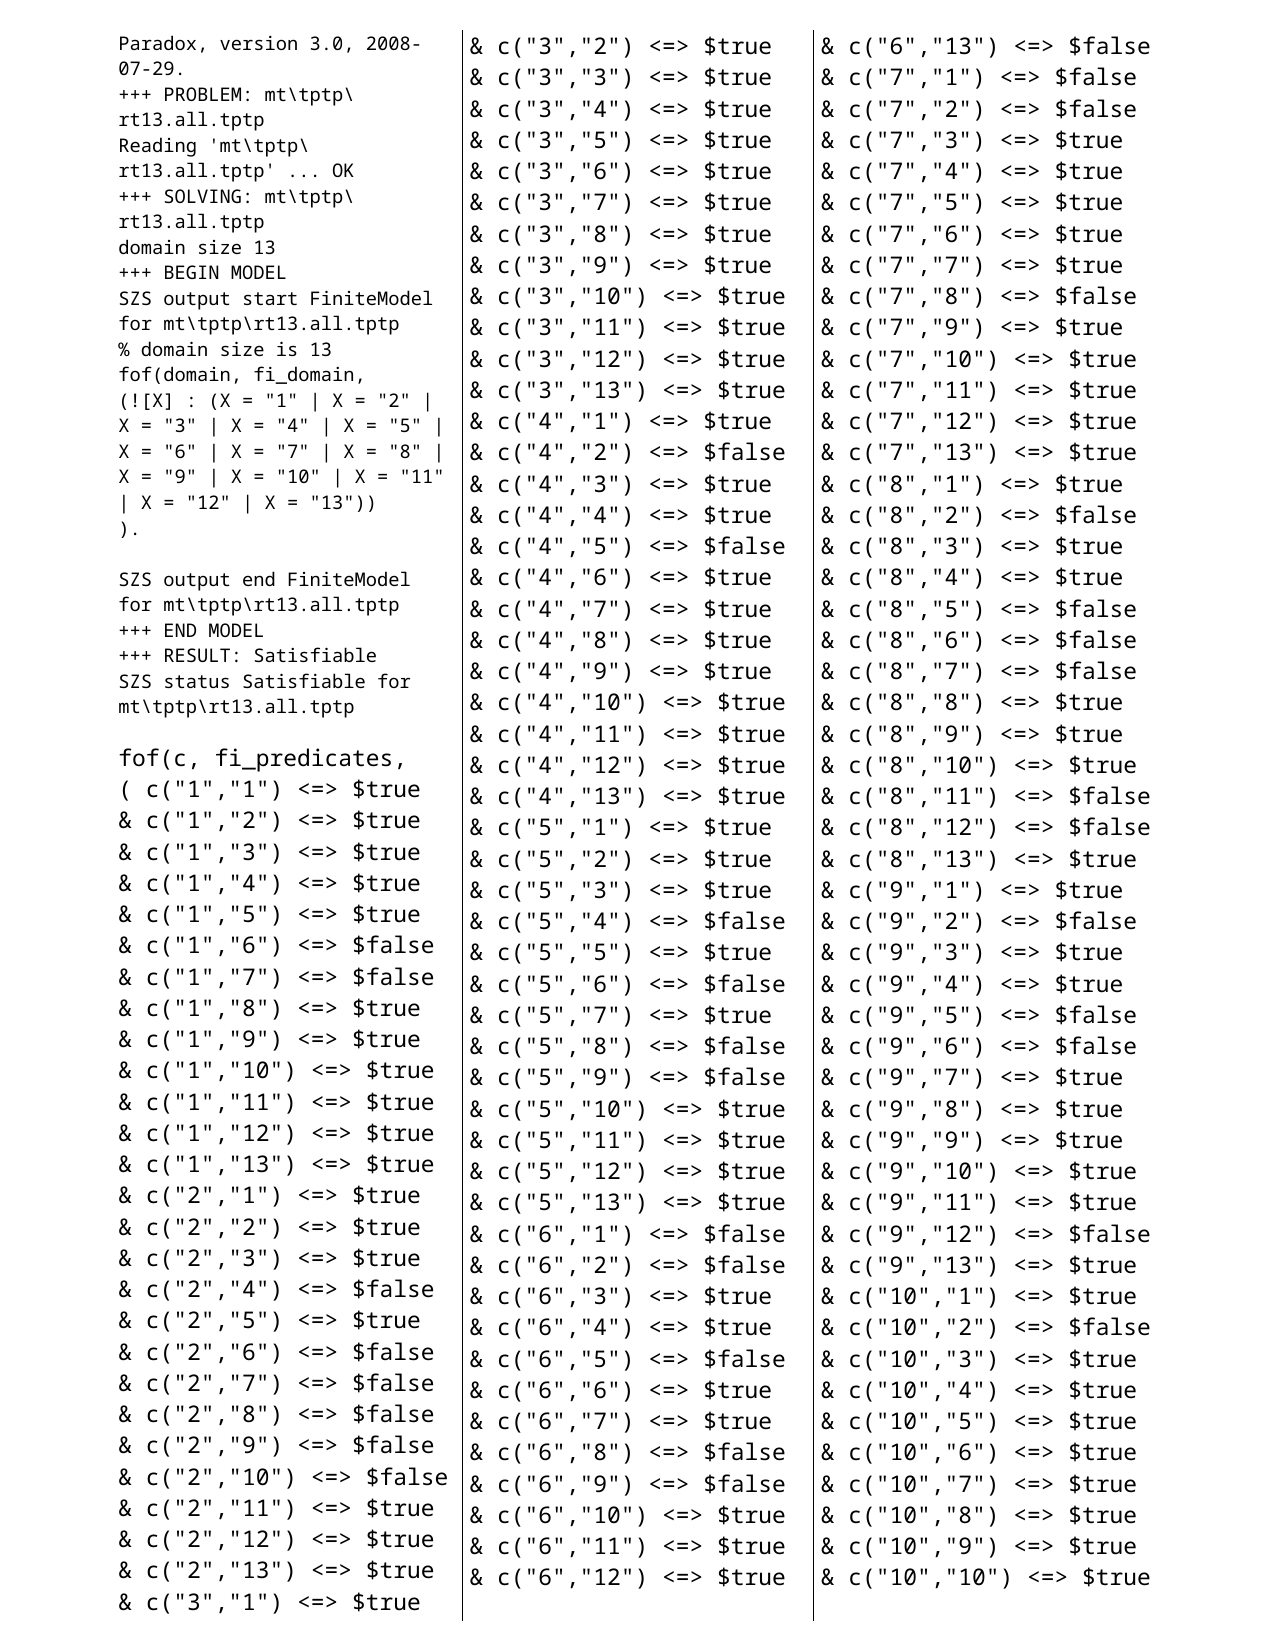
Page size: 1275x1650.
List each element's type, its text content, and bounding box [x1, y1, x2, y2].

text & c("10","9") <=> $true [821, 1530, 1157, 1561]
text & c("9","11") <=> $true [821, 1186, 1157, 1217]
text & c("3","7") <=> $true [469, 186, 806, 217]
text & c("7","3") <=> $true [821, 124, 1157, 155]
text & c("10","1") <=> $true [821, 1280, 1157, 1311]
text & c("7","12") <=> $true [821, 405, 1157, 436]
text & c("1","12") <=> $true [118, 1117, 454, 1148]
text SZS output start FiniteModel for mt\tptp\rt13.all.tptp [118, 285, 454, 336]
text % domain size is 13 [118, 336, 454, 362]
text & c("4","3") <=> $true [469, 467, 806, 499]
text +++ BEGIN MODEL [118, 260, 454, 285]
text & c("6","11") <=> $true [469, 1530, 806, 1561]
text & c("3","5") <=> $true [469, 124, 806, 155]
text & c("3","8") <=> $true [469, 217, 806, 249]
text & c("2","5") <=> $true [118, 1304, 454, 1336]
text & c("10","4") <=> $true [821, 1374, 1157, 1405]
text & c("9","1") <=> $true [821, 874, 1157, 905]
text & c("3","13") <=> $true [469, 374, 806, 405]
text & c("8","4") <=> $true [821, 561, 1157, 592]
text (![X] : (X = "1" | X = "2" | X = "3" | X = "4" | X = "5" | X = "6" | X = "7" | X = "8" | X = "9" | X = "10" | X = "11" | X = "12" | X = "13")) [118, 387, 454, 515]
text & c("5","10") <=> $true [469, 1092, 806, 1124]
text Paradox, version 3.0, 2008-07-29. [118, 30, 454, 81]
text & c("3","4") <=> $true [469, 92, 806, 124]
text & c("9","10") <=> $true [821, 1155, 1157, 1186]
text & c("4","2") <=> $false [469, 436, 806, 467]
text SZS output end FiniteModel for mt\tptp\rt13.all.tptp [118, 566, 454, 617]
text & c("9","4") <=> $true [821, 967, 1157, 999]
text & c("10","2") <=> $false [821, 1311, 1157, 1342]
text & c("3","12") <=> $true [469, 342, 806, 374]
text & c("9","3") <=> $true [821, 936, 1157, 967]
text & c("2","13") <=> $true [118, 1554, 454, 1586]
text & c("1","11") <=> $true [118, 1086, 454, 1117]
text & c("1","10") <=> $true [118, 1054, 454, 1086]
text domain size 13 [118, 234, 454, 260]
text & c("6","4") <=> $true [469, 1311, 806, 1342]
text & c("4","8") <=> $true [469, 624, 806, 655]
text & c("1","2") <=> $true [118, 804, 454, 836]
text & c("10","8") <=> $true [821, 1499, 1157, 1530]
text & c("5","5") <=> $true [469, 936, 806, 967]
text & c("1","13") <=> $true [118, 1148, 454, 1179]
text & c("7","5") <=> $true [821, 186, 1157, 217]
text & c("5","9") <=> $false [469, 1061, 806, 1092]
text & c("6","13") <=> $false [821, 30, 1157, 61]
text & c("7","9") <=> $true [821, 311, 1157, 342]
text & c("5","12") <=> $true [469, 1155, 806, 1186]
text & c("5","3") <=> $true [469, 874, 806, 905]
text & c("8","12") <=> $false [821, 811, 1157, 842]
text & c("4","11") <=> $true [469, 717, 806, 749]
text fof(domain, fi_domain, [118, 362, 454, 387]
text & c("5","4") <=> $false [469, 905, 806, 936]
text & c("7","11") <=> $true [821, 374, 1157, 405]
text & c("6","8") <=> $false [469, 1436, 806, 1467]
text & c("6","3") <=> $true [469, 1280, 806, 1311]
text & c("9","6") <=> $false [821, 1030, 1157, 1061]
text & c("10","10") <=> $true [821, 1561, 1157, 1592]
text & c("4","12") <=> $true [469, 749, 806, 780]
text & c("3","10") <=> $true [469, 280, 806, 311]
text fof(c, fi_predicates, [118, 742, 454, 773]
text & c("2","1") <=> $true [118, 1179, 454, 1211]
text & c("2","8") <=> $false [118, 1398, 454, 1429]
text & c("7","4") <=> $true [821, 155, 1157, 186]
text & c("2","9") <=> $false [118, 1429, 454, 1461]
text & c("1","3") <=> $true [118, 836, 454, 867]
text & c("3","2") <=> $true [469, 30, 806, 61]
text & c("6","7") <=> $true [469, 1405, 806, 1436]
text & c("2","7") <=> $false [118, 1367, 454, 1398]
text & c("5","13") <=> $true [469, 1186, 806, 1217]
text & c("9","2") <=> $false [821, 905, 1157, 936]
text & c("7","7") <=> $true [821, 249, 1157, 280]
text & c("2","2") <=> $true [118, 1211, 454, 1242]
text & c("10","6") <=> $true [821, 1436, 1157, 1467]
text & c("2","10") <=> $false [118, 1461, 454, 1492]
text & c("2","6") <=> $false [118, 1336, 454, 1367]
text & c("8","1") <=> $true [821, 467, 1157, 499]
text & c("1","6") <=> $false [118, 929, 454, 961]
text & c("9","9") <=> $true [821, 1124, 1157, 1155]
text & c("7","2") <=> $false [821, 92, 1157, 124]
text & c("9","7") <=> $true [821, 1061, 1157, 1092]
text & c("7","13") <=> $true [821, 436, 1157, 467]
text & c("9","5") <=> $false [821, 999, 1157, 1030]
text Reading 'mt\tptp\rt13.all.tptp' ... OK [118, 132, 454, 183]
text & c("3","3") <=> $true [469, 61, 806, 92]
text & c("5","6") <=> $false [469, 967, 806, 999]
text & c("8","8") <=> $true [821, 686, 1157, 717]
text & c("5","2") <=> $true [469, 842, 806, 874]
text & c("5","1") <=> $true [469, 811, 806, 842]
text & c("8","2") <=> $false [821, 499, 1157, 530]
text & c("3","6") <=> $true [469, 155, 806, 186]
text & c("4","9") <=> $true [469, 655, 806, 686]
text & c("10","3") <=> $true [821, 1342, 1157, 1374]
text & c("6","12") <=> $true [469, 1561, 806, 1592]
text & c("8","9") <=> $true [821, 717, 1157, 749]
text & c("7","1") <=> $false [821, 61, 1157, 92]
text & c("1","8") <=> $true [118, 992, 454, 1023]
text & c("8","10") <=> $true [821, 749, 1157, 780]
text & c("9","12") <=> $false [821, 1217, 1157, 1249]
text & c("2","4") <=> $false [118, 1273, 454, 1304]
text +++ SOLVING: mt\tptp\rt13.all.tptp [118, 183, 454, 234]
text & c("1","5") <=> $true [118, 898, 454, 929]
text & c("2","12") <=> $true [118, 1523, 454, 1554]
text & c("8","11") <=> $false [821, 780, 1157, 811]
text & c("6","9") <=> $false [469, 1467, 806, 1499]
text & c("4","7") <=> $true [469, 592, 806, 624]
text & c("8","13") <=> $true [821, 842, 1157, 874]
text & c("4","4") <=> $true [469, 499, 806, 530]
text & c("1","4") <=> $true [118, 867, 454, 898]
text & c("3","1") <=> $true [118, 1586, 454, 1617]
text ( c("1","1") <=> $true [118, 773, 454, 804]
text & c("8","3") <=> $true [821, 530, 1157, 561]
text SZS status Satisfiable for mt\tptp\rt13.all.tptp [118, 668, 454, 719]
text & c("5","11") <=> $true [469, 1124, 806, 1155]
text & c("9","13") <=> $true [821, 1249, 1157, 1280]
text & c("5","7") <=> $true [469, 999, 806, 1030]
text & c("1","9") <=> $true [118, 1023, 454, 1054]
text & c("4","13") <=> $true [469, 780, 806, 811]
text +++ RESULT: Satisfiable [118, 642, 454, 668]
text & c("7","6") <=> $true [821, 217, 1157, 249]
text & c("3","11") <=> $true [469, 311, 806, 342]
text & c("9","8") <=> $true [821, 1092, 1157, 1124]
text & c("6","6") <=> $true [469, 1374, 806, 1405]
text & c("6","5") <=> $false [469, 1342, 806, 1374]
text +++ END MODEL [118, 617, 454, 642]
text & c("2","11") <=> $true [118, 1492, 454, 1523]
text & c("4","10") <=> $true [469, 686, 806, 717]
text & c("8","5") <=> $false [821, 592, 1157, 624]
text & c("10","5") <=> $true [821, 1405, 1157, 1436]
text & c("4","5") <=> $false [469, 530, 806, 561]
text & c("8","7") <=> $false [821, 655, 1157, 686]
text ). [118, 515, 454, 540]
text & c("8","6") <=> $false [821, 624, 1157, 655]
text & c("4","1") <=> $true [469, 405, 806, 436]
text & c("7","8") <=> $false [821, 280, 1157, 311]
text & c("6","2") <=> $false [469, 1249, 806, 1280]
text +++ PROBLEM: mt\tptp\rt13.all.tptp [118, 81, 454, 132]
text & c("2","3") <=> $true [118, 1242, 454, 1273]
text & c("5","8") <=> $false [469, 1030, 806, 1061]
text & c("6","10") <=> $true [469, 1499, 806, 1530]
text & c("6","1") <=> $false [469, 1217, 806, 1249]
text & c("4","6") <=> $true [469, 561, 806, 592]
text & c("3","9") <=> $true [469, 249, 806, 280]
text & c("10","7") <=> $true [821, 1467, 1157, 1499]
text & c("7","10") <=> $true [821, 342, 1157, 374]
text & c("1","7") <=> $false [118, 961, 454, 992]
